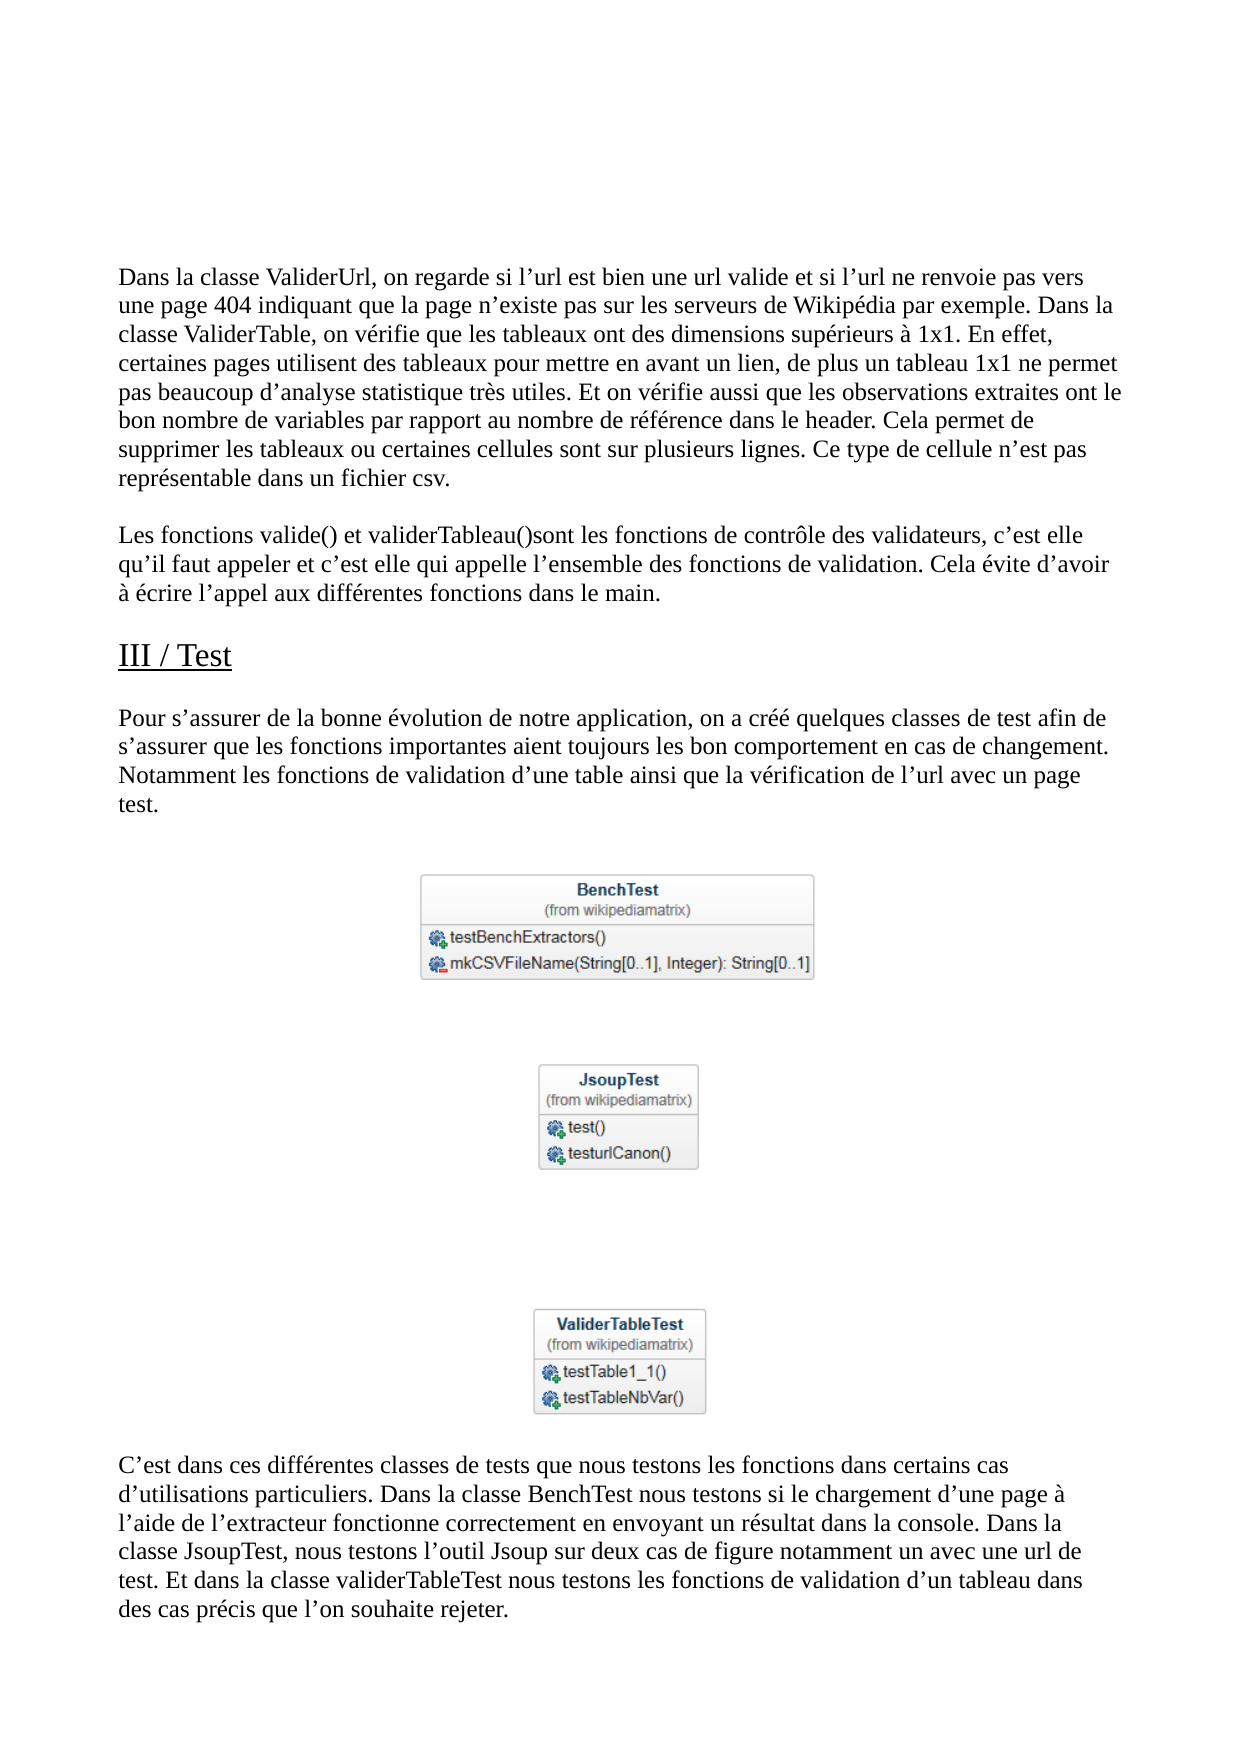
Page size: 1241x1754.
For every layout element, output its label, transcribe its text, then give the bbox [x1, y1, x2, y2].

text Les fonctions valide() et validerTableau()sont les fonctions de contrôle des validateurs, c’est elle qu’il faut appeler et c’est elle qui appelle l’ensemble des fonctions de validation. Cela évite d’avoir à écrire l’appel aux différentes fonctions dans le main. [118, 521, 1122, 607]
text Pour s’assurer de la bonne évolution de notre application, on a créé quelques classes de test afin de s’assurer que les fonctions importantes aient toujours les bon comportement en cas de changement. Notamment les fonctions de validation d’une table ainsi que la vérification de l’url avec un page test. [118, 703, 1122, 818]
text C’est dans ces différentes classes de tests que nous testons les fonctions dans certains cas d’utilisations particuliers. Dans la classe BenchTest nous testons si le chargement d’une page à l’aide de l’extracteur fonctionne correctement en envoyant un résultat dans la console. Dans la classe JsoupTest, nous testons l’outil Jsoup sur deux cas de figure notamment un avec une url de test. Et dans la classe validerTableTest nous testons les fonctions de validation d’un tableau dans des cas précis que l’on souhaite rejeter. [118, 1450, 1122, 1623]
text III / Test [118, 636, 1122, 674]
text Dans la classe ValiderUrl, on regarde si l’url est bien une url valide et si l’url ne renvoie pas vers une page 404 indiquant que la page n’existe pas sur les serveurs de Wikipédia par exemple. Dans la classe ValiderTable, on vérifie que les tableaux ont des dimensions supérieurs à 1x1. En effet, certaines pages utilisent des tableaux pour mettre en avant un lien, de plus un tableau 1x1 ne permet pas beaucoup d’analyse statistique très utiles. Et on vérifie aussi que les observations extraites ont le bon nombre de variables par rapport au nombre de référence dans le header. Cela permet de supprimer les tableaux ou certaines cellules sont sur plusieurs lignes. Ce type de cellule n’est pas représentable dans un fichier csv. [118, 262, 1122, 492]
picture [398, 846, 842, 1443]
